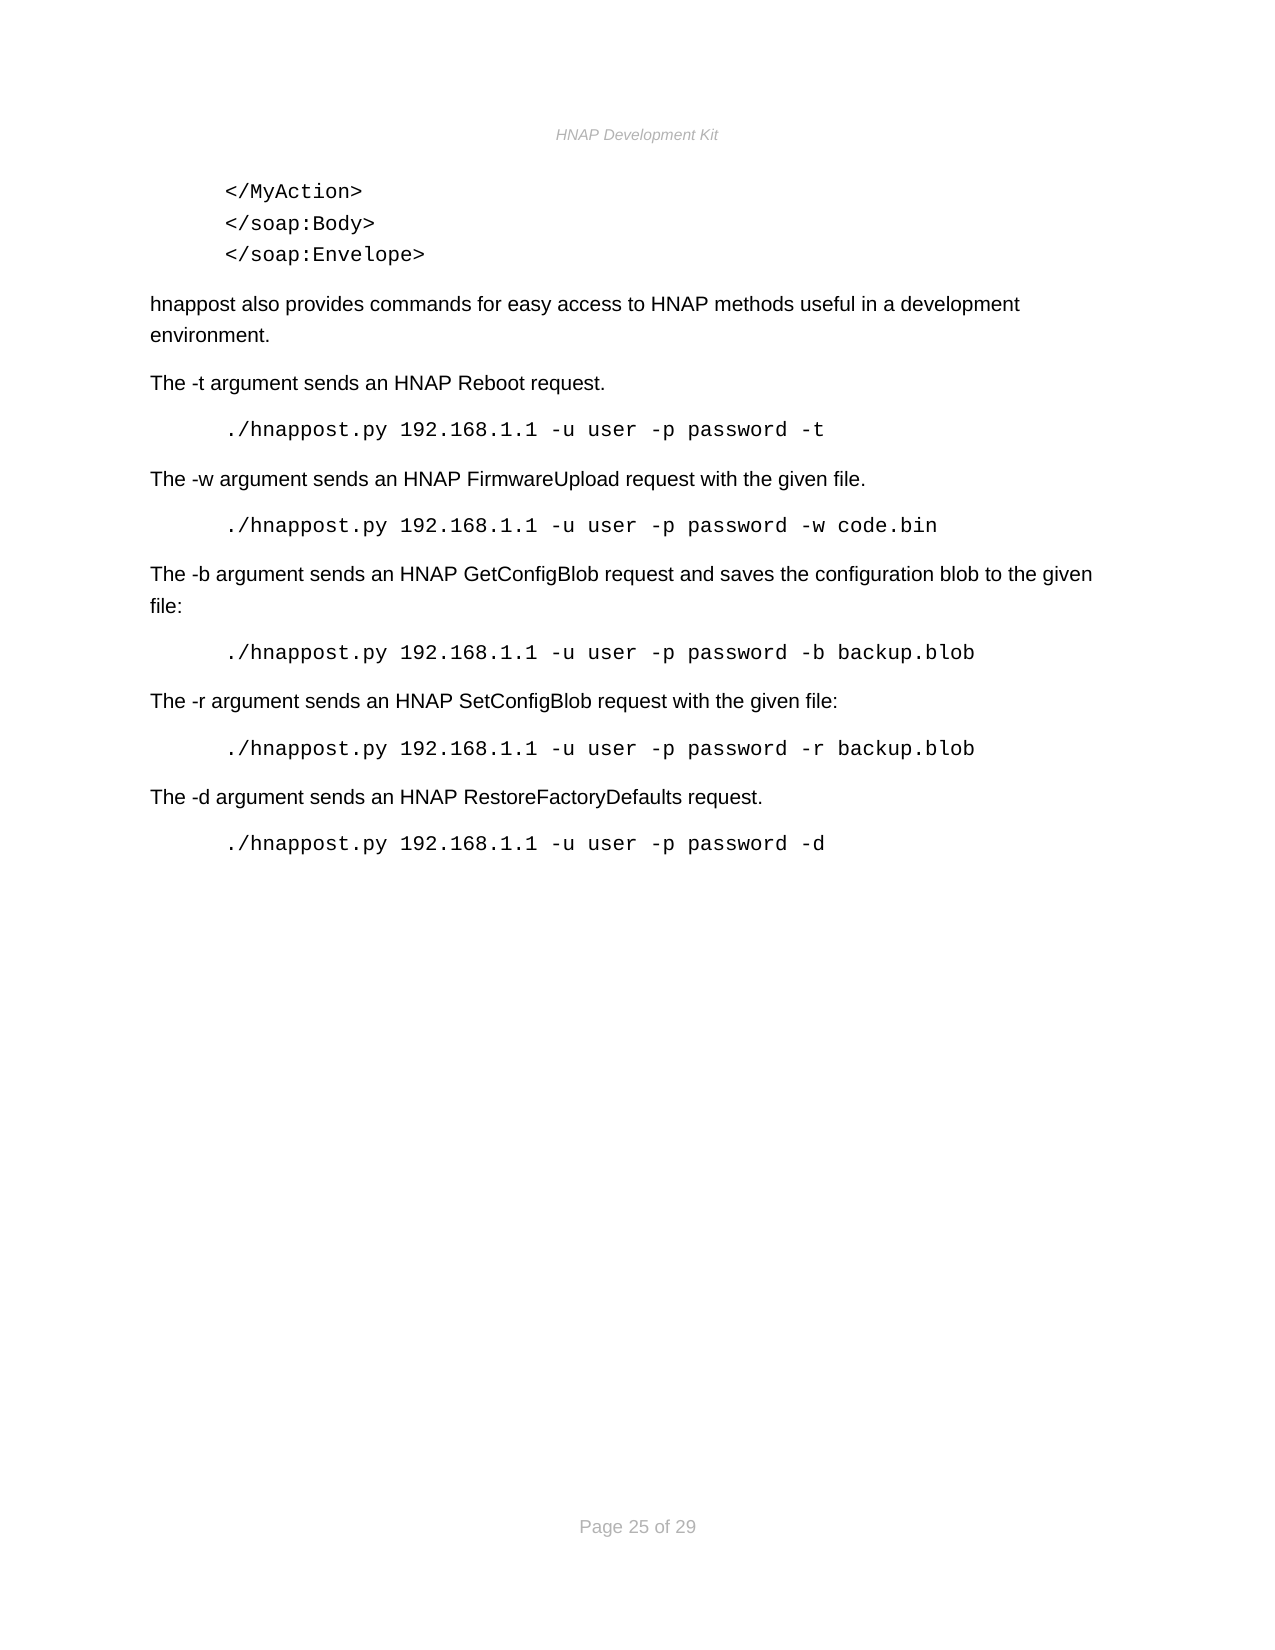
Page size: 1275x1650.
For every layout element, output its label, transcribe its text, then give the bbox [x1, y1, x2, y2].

text ./hnappost.py 192.168.1.1 -u user -p password -w code.bin [225, 507, 1125, 538]
text ./hnappost.py 192.168.1.1 -u user -p password -r backup.blob [225, 730, 1125, 761]
text hnappost also provides commands for easy access to HNAP methods useful in a development environment. [150, 284, 1125, 347]
text The -r argument sends an HNAP SetConfigBlob request with the given file: [150, 682, 1125, 713]
text ./hnappost.py 192.168.1.1 -u user -p password -b backup.blob [225, 634, 1125, 665]
text The -t argument sends an HNAP Reboot request. [150, 363, 1125, 394]
text ./hnappost.py 192.168.1.1 -u user -p password -d [225, 826, 1125, 857]
text </MyAction> </soap:Body> </soap:Envelope> [225, 174, 1125, 267]
text The -b argument sends an HNAP GetConfigBlob request and saves the configuration blob to the given file: [150, 555, 1125, 617]
text The -w argument sends an HNAP FirmwareUpload request with the given file. [150, 459, 1125, 490]
text ./hnappost.py 192.168.1.1 -u user -p password -t [225, 411, 1125, 442]
text The -d argument sends an HNAP RestoreFactoryDefaults request. [150, 778, 1125, 809]
